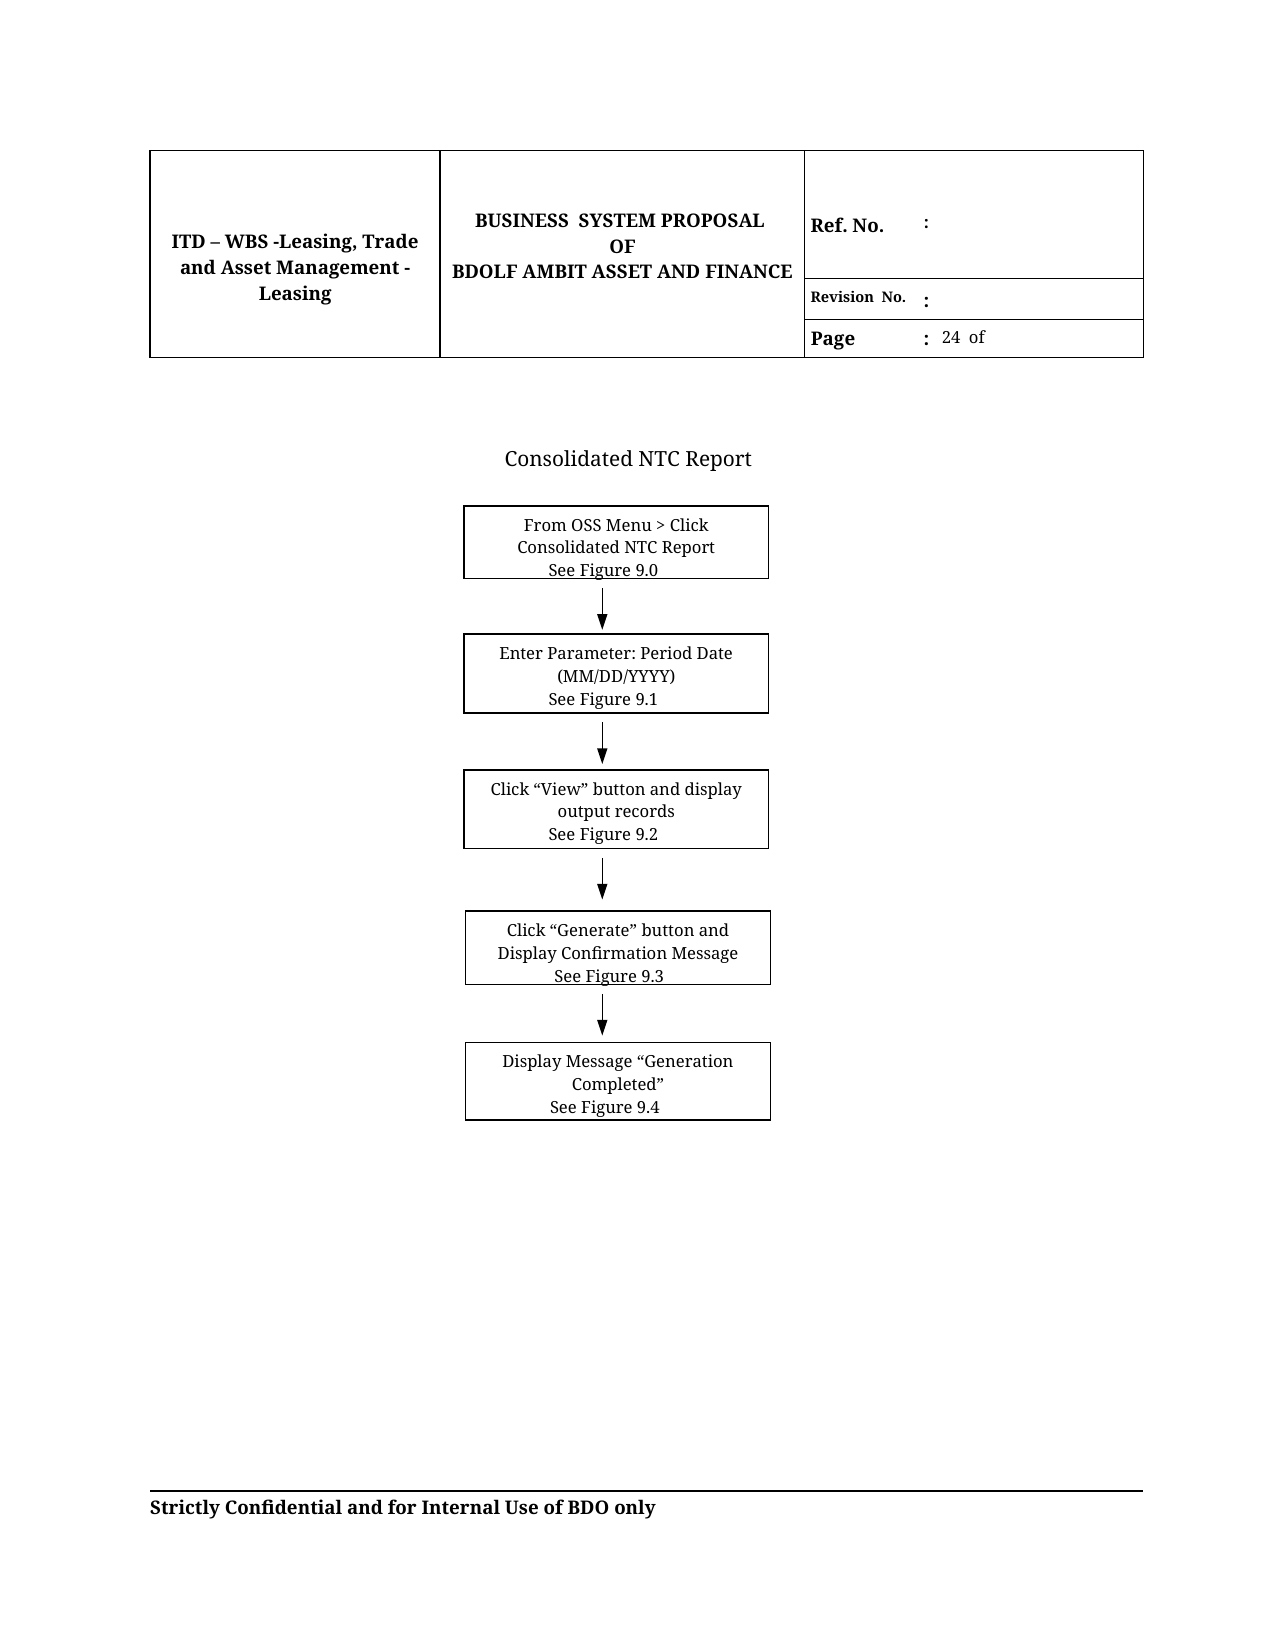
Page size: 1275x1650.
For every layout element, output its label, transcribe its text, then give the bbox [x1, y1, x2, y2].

text Consolidated NTC Report [150, 444, 1143, 473]
